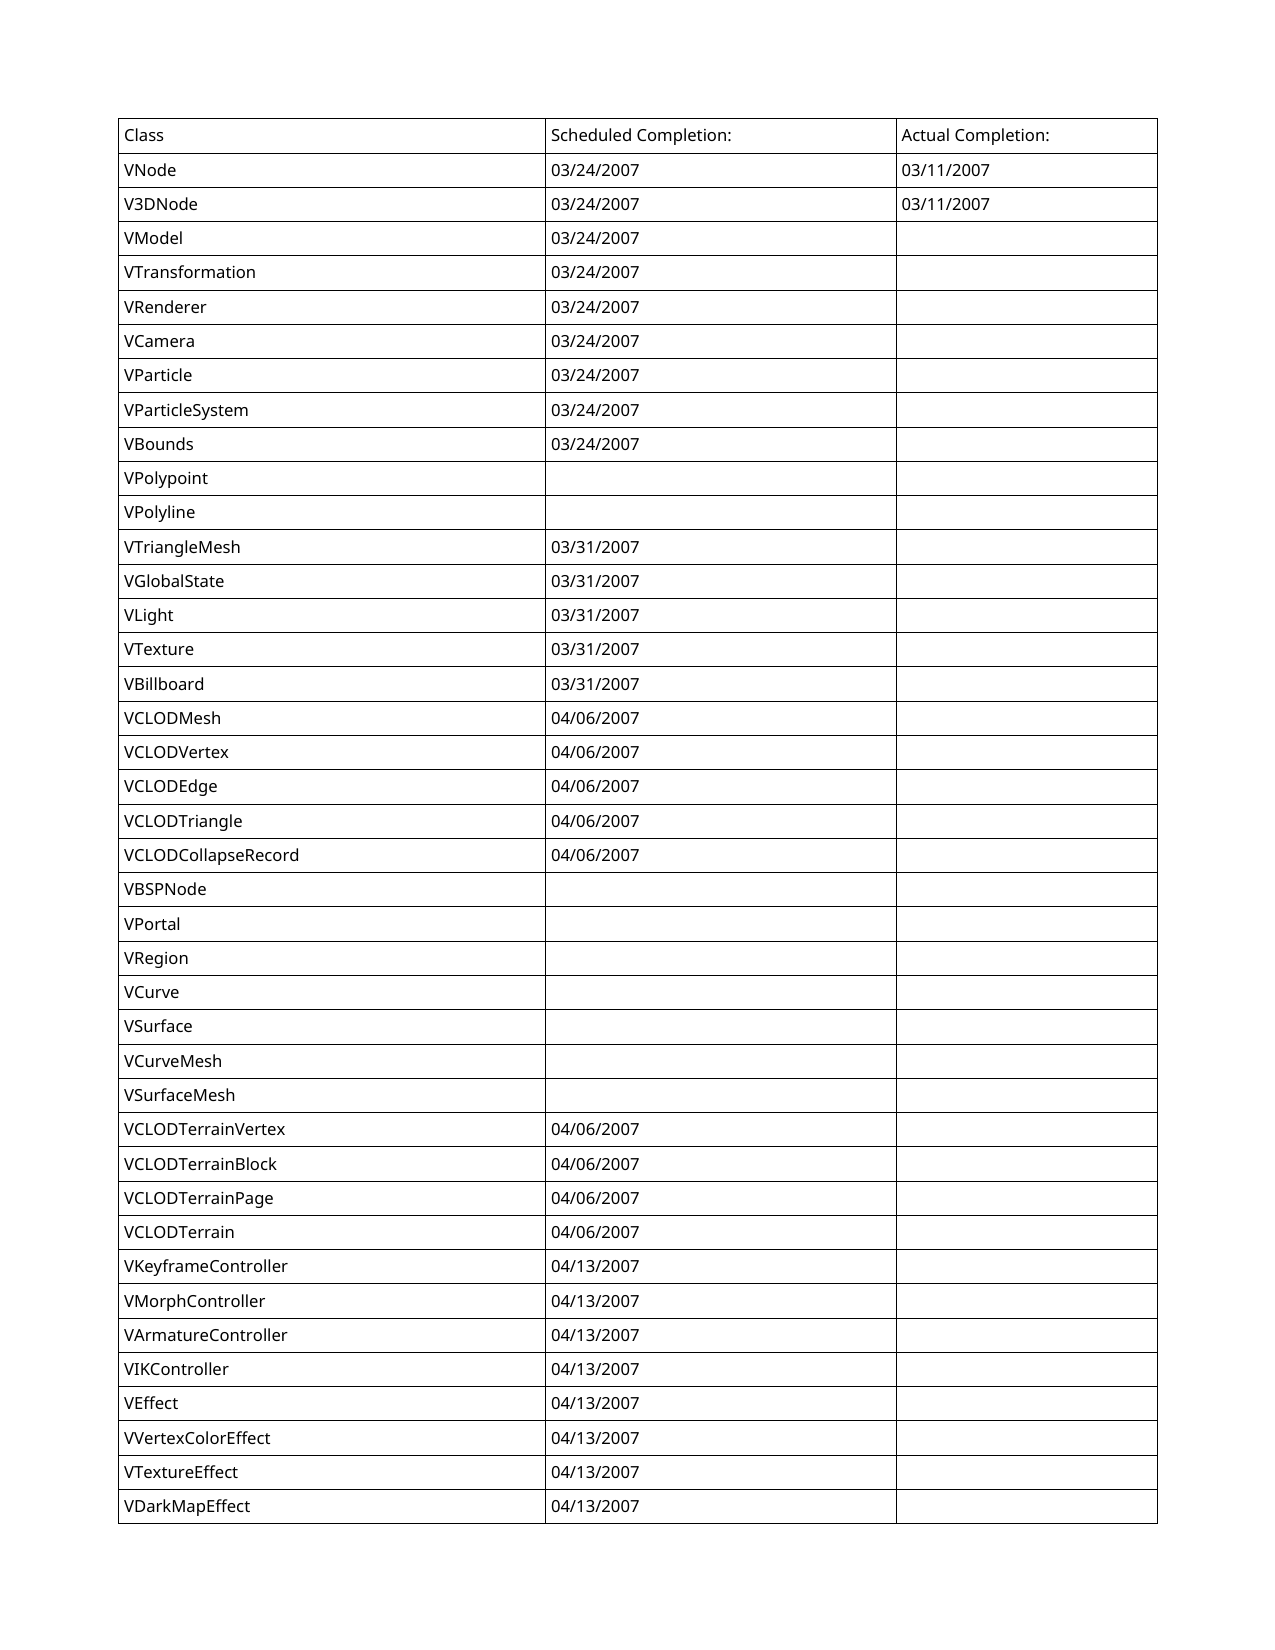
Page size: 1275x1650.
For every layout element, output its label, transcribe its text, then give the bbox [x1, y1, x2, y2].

table_cell VSurfaceMesh [119, 1079, 545, 1112]
table_cell [546, 976, 896, 1009]
table_cell [897, 907, 1157, 941]
table_cell VCLODTerrain [119, 1216, 545, 1249]
table_cell [897, 839, 1157, 872]
table_cell [897, 565, 1157, 598]
table_cell VArmatureController [119, 1319, 545, 1352]
table_cell [897, 1250, 1157, 1283]
table_cell 04/13/2007 [546, 1490, 896, 1523]
table_cell [897, 359, 1157, 392]
table_cell [897, 1079, 1157, 1112]
table_cell VCLODCollapseRecord [119, 839, 545, 872]
table_cell 03/11/2007 [897, 188, 1157, 221]
table_cell VRenderer [119, 291, 545, 324]
table_cell 03/11/2007 [897, 154, 1157, 187]
table_cell [897, 805, 1157, 838]
table_cell VBSPNode [119, 873, 545, 906]
table_cell 03/31/2007 [546, 633, 896, 666]
table_cell 03/31/2007 [546, 530, 896, 564]
table_cell 04/06/2007 [546, 736, 896, 769]
table_cell [546, 1010, 896, 1043]
table_cell 04/06/2007 [546, 1182, 896, 1215]
table_cell VVertexColorEffect [119, 1421, 545, 1455]
table_cell [897, 702, 1157, 735]
table_cell [897, 222, 1157, 255]
table_cell VBounds [119, 428, 545, 461]
table_cell 04/06/2007 [546, 702, 896, 735]
table_cell VPortal [119, 907, 545, 941]
table_cell VCLODTerrainPage [119, 1182, 545, 1215]
table_cell 04/13/2007 [546, 1353, 896, 1386]
table_cell VTextureEffect [119, 1456, 545, 1489]
table_cell [546, 462, 896, 495]
table_cell 03/31/2007 [546, 667, 896, 701]
table_cell [546, 907, 896, 941]
table_cell [897, 530, 1157, 564]
table_cell [897, 1010, 1157, 1043]
table_header Scheduled Completion: [546, 119, 896, 152]
table_cell [897, 1456, 1157, 1489]
table_cell [897, 325, 1157, 358]
table_cell [897, 1387, 1157, 1420]
table_cell 04/13/2007 [546, 1319, 896, 1352]
table_cell 03/31/2007 [546, 599, 896, 632]
table_cell VModel [119, 222, 545, 255]
table_cell [897, 1045, 1157, 1078]
table_cell [897, 1147, 1157, 1181]
table_cell 03/24/2007 [546, 325, 896, 358]
table_cell VCurveMesh [119, 1045, 545, 1078]
table_cell 04/13/2007 [546, 1284, 896, 1318]
table_cell 04/13/2007 [546, 1387, 896, 1420]
table_cell [897, 428, 1157, 461]
table_cell VCLODTerrainVertex [119, 1113, 545, 1146]
table_cell [897, 1319, 1157, 1352]
table_cell 04/13/2007 [546, 1250, 896, 1283]
table_cell VRegion [119, 942, 545, 975]
table_cell VTexture [119, 633, 545, 666]
table_cell VCLODEdge [119, 770, 545, 803]
table_cell VLight [119, 599, 545, 632]
table_cell VPolyline [119, 496, 545, 529]
table_cell [897, 1182, 1157, 1215]
table_cell 04/06/2007 [546, 1113, 896, 1146]
table_cell VIKController [119, 1353, 545, 1386]
table_cell VCLODTriangle [119, 805, 545, 838]
table_cell VBillboard [119, 667, 545, 701]
table_cell [897, 1113, 1157, 1146]
table_cell [546, 873, 896, 906]
table_cell VTransformation [119, 256, 545, 289]
table_cell 03/24/2007 [546, 393, 896, 427]
table_cell [897, 976, 1157, 1009]
table_cell VSurface [119, 1010, 545, 1043]
table_cell V3DNode [119, 188, 545, 221]
table_cell VCLODVertex [119, 736, 545, 769]
table_cell 04/06/2007 [546, 770, 896, 803]
table_cell [897, 291, 1157, 324]
table_cell VCamera [119, 325, 545, 358]
table_cell 03/24/2007 [546, 222, 896, 255]
table_cell 04/13/2007 [546, 1421, 896, 1455]
table_cell [897, 496, 1157, 529]
table_cell 03/24/2007 [546, 256, 896, 289]
table_header Actual Completion: [897, 119, 1157, 152]
table_cell 04/06/2007 [546, 805, 896, 838]
table_cell [897, 736, 1157, 769]
table_cell [897, 599, 1157, 632]
table_cell 03/24/2007 [546, 154, 896, 187]
table_cell 03/24/2007 [546, 428, 896, 461]
table_cell [897, 1421, 1157, 1455]
table_cell [897, 942, 1157, 975]
table_cell [546, 496, 896, 529]
table_cell [897, 1216, 1157, 1249]
table_cell [897, 393, 1157, 427]
table_cell [897, 1490, 1157, 1523]
table_cell [897, 633, 1157, 666]
table_cell [546, 1045, 896, 1078]
table_cell VPolypoint [119, 462, 545, 495]
table_cell 03/24/2007 [546, 188, 896, 221]
table_cell VCLODMesh [119, 702, 545, 735]
table_cell [897, 1284, 1157, 1318]
table_cell 04/06/2007 [546, 839, 896, 872]
table_cell VGlobalState [119, 565, 545, 598]
table_cell VMorphController [119, 1284, 545, 1318]
table_cell 03/31/2007 [546, 565, 896, 598]
table_cell 04/06/2007 [546, 1216, 896, 1249]
table_cell 04/13/2007 [546, 1456, 896, 1489]
table_cell [546, 1079, 896, 1112]
table_cell VDarkMapEffect [119, 1490, 545, 1523]
table_cell [897, 256, 1157, 289]
table_cell 03/24/2007 [546, 291, 896, 324]
table_cell VTriangleMesh [119, 530, 545, 564]
table_cell VCLODTerrainBlock [119, 1147, 545, 1181]
table_cell [897, 1353, 1157, 1386]
table_cell VCurve [119, 976, 545, 1009]
table_cell VKeyframeController [119, 1250, 545, 1283]
table_cell VParticleSystem [119, 393, 545, 427]
table_cell [897, 770, 1157, 803]
table_cell [546, 942, 896, 975]
table_cell [897, 462, 1157, 495]
table_cell [897, 667, 1157, 701]
table_cell [897, 873, 1157, 906]
table_cell 04/06/2007 [546, 1147, 896, 1181]
table_header Class [119, 119, 545, 152]
table_cell VEffect [119, 1387, 545, 1420]
table_cell VParticle [119, 359, 545, 392]
table_cell VNode [119, 154, 545, 187]
table_cell 03/24/2007 [546, 359, 896, 392]
